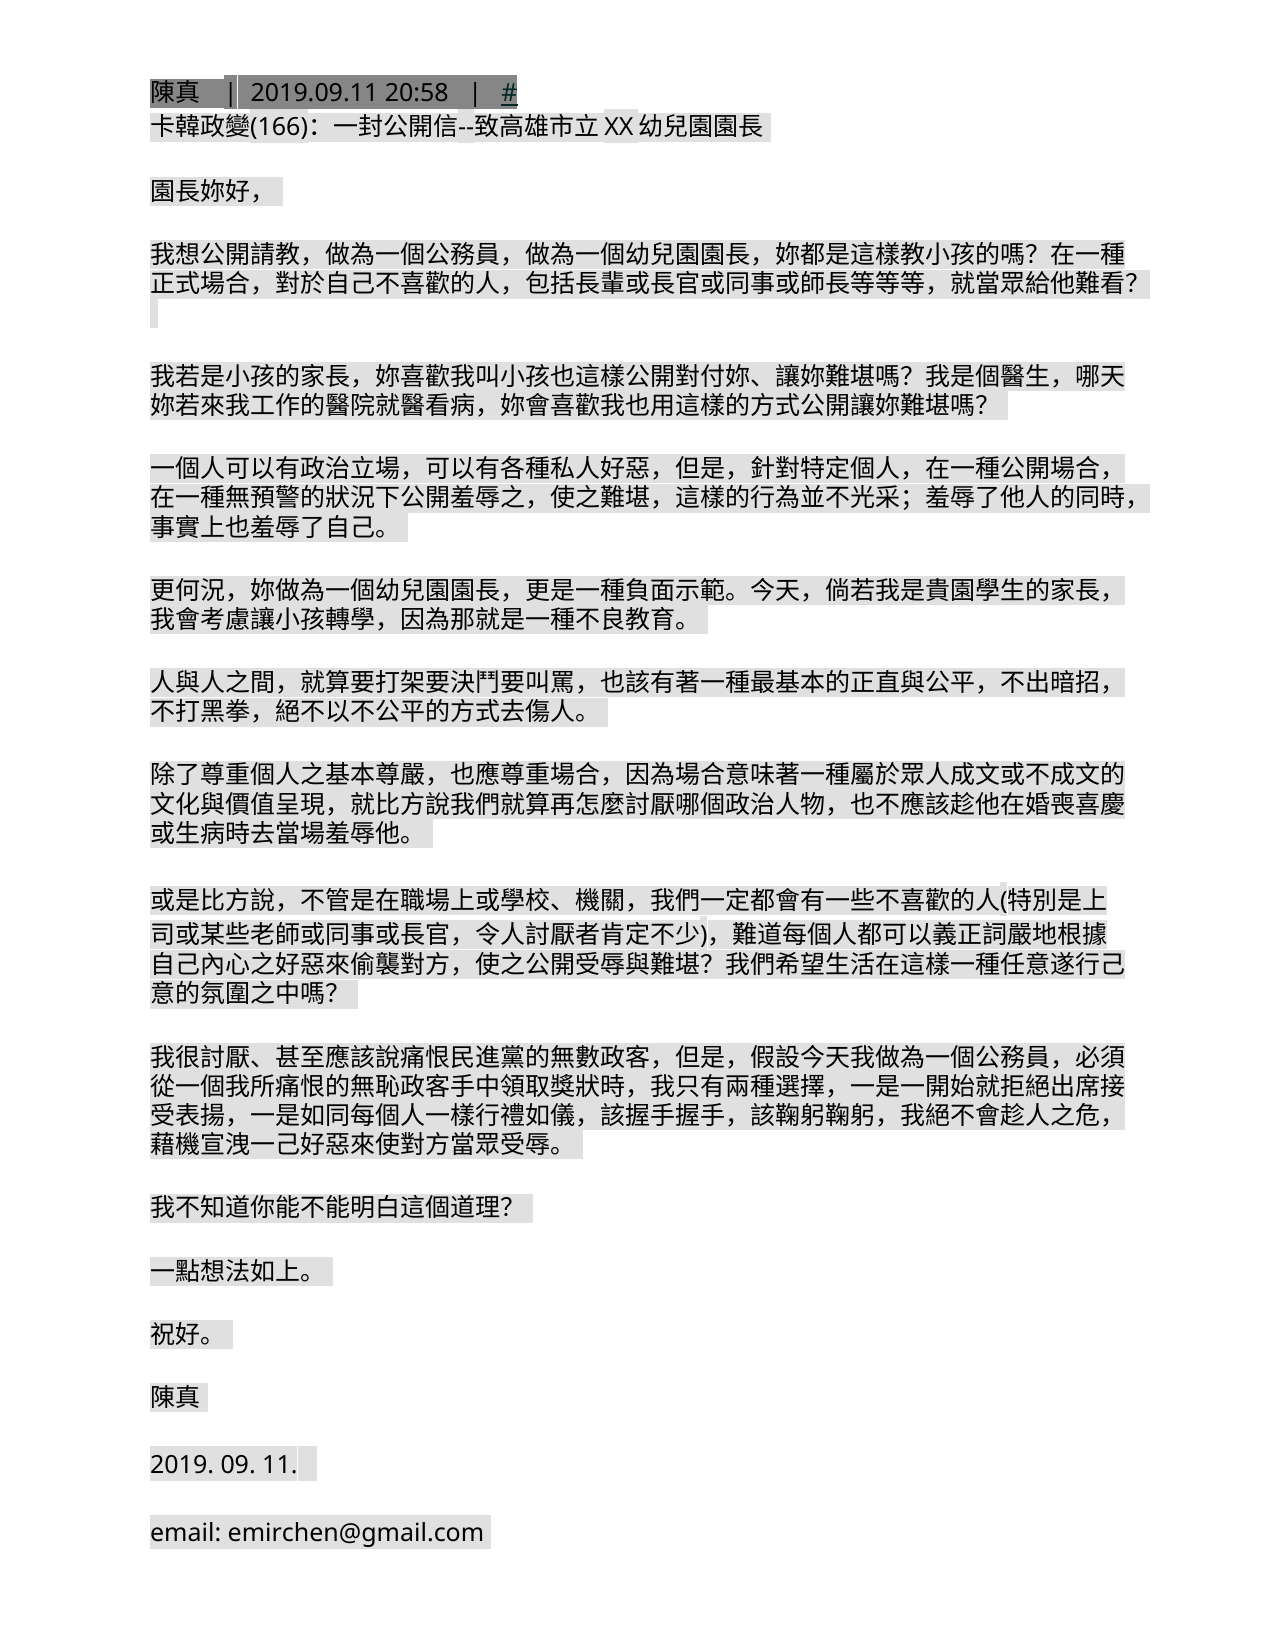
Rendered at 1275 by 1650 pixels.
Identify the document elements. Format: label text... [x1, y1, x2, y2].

text 陳真 | 2019.09.11 20:58 | # [150, 75, 1125, 109]
text 卡韓政變(166)：一封公開信--致高雄市立XX幼兒園園長 園長妳好， 我想公開請教，做為一個公務員，做為一個幼兒園園長，妳都是這樣教小孩的嗎？在一種正式場合，對於自己不喜歡的人，包括長輩或長官或同事或師長等等等，就當眾給他難看？ 我若是小孩的家長，妳喜歡我叫小孩也這樣公開對付妳、讓妳難堪嗎？我是個醫生，哪天妳若來我工作的醫院就醫看病，妳會喜歡我也用這樣的方式公開讓妳難堪嗎？ 一個人可以有政治立場，可以有各種私人好惡，但是，針對特定個人，在一種公開場合，在一種無預警的狀況下公開羞辱之，使之難堪，這樣的行為並不光采；羞辱了他人的同時，事實上也羞辱了自己。 更何況，妳做為一個幼兒園園長，更是一種負面示範。今天，倘若我是貴園學生的家長，我會考慮讓小孩轉學，因為那就是一種不良教育。 人與人之間，就算要打架要決鬥要叫罵，也該有著一種最基本的正直與公平，不出暗招，不打黑拳，絕不以不公平的方式去傷人。 除了尊重個人之基本尊嚴，也應尊重場合，因為場合意味著一種屬於眾人成文或不成文的文化與價值呈現，就比方說我們就算再怎麼討厭哪個政治人物，也不應該趁他在婚喪喜慶或生病時去當場羞辱他。 或是比方說，不管是在職場上或學校、機關，我們一定都會有一些不喜歡的人(特別是上司或某些老師或同事或長官，令人討厭者肯定不少)，難道每個人都可以義正詞嚴地根據自己內心之好惡來偷襲對方，使之公開受辱與難堪？我們希望生活在這樣一種任意遂行己意的氛圍之中嗎？ 我很討厭、甚至應該說痛恨民進黨的無數政客，但是，假設今天我做為一個公務員，必須從一個我所痛恨的無恥政客手中領取獎狀時，我只有兩種選擇，一是一開始就拒絕出席接受表揚，一是如同每個人一樣行禮如儀，該握手握手，該鞠躬鞠躬，我絕不會趁人之危，藉機宣洩一己好惡來使對方當眾受辱。 我不知道你能不能明白這個道理？ 一點想法如上。 祝好。 陳真 2019. 09. 11. email: emirchen@gmail.com website: shorturl.at/xG049 ================= 特殊優良教育師拒韓國瑜握手 幼兒園長：打從心裡不喜歡他 ETtoday 記者吳奕靖、洪正達／高雄報導 高雄市長韓國瑜表揚1805位優秀教師，但沒想到又發生「拒絕握手」的窘境，一名獲頒特殊優良教育人員的幼兒園長，在頒獎的時候刻意不跟韓國瑜握手，不過雙方還是有點頭示意，事後這名幼兒園長表示自己不跟他握手的原因：「就是不喜歡他」。 [150, 109, 1125, 1549]
